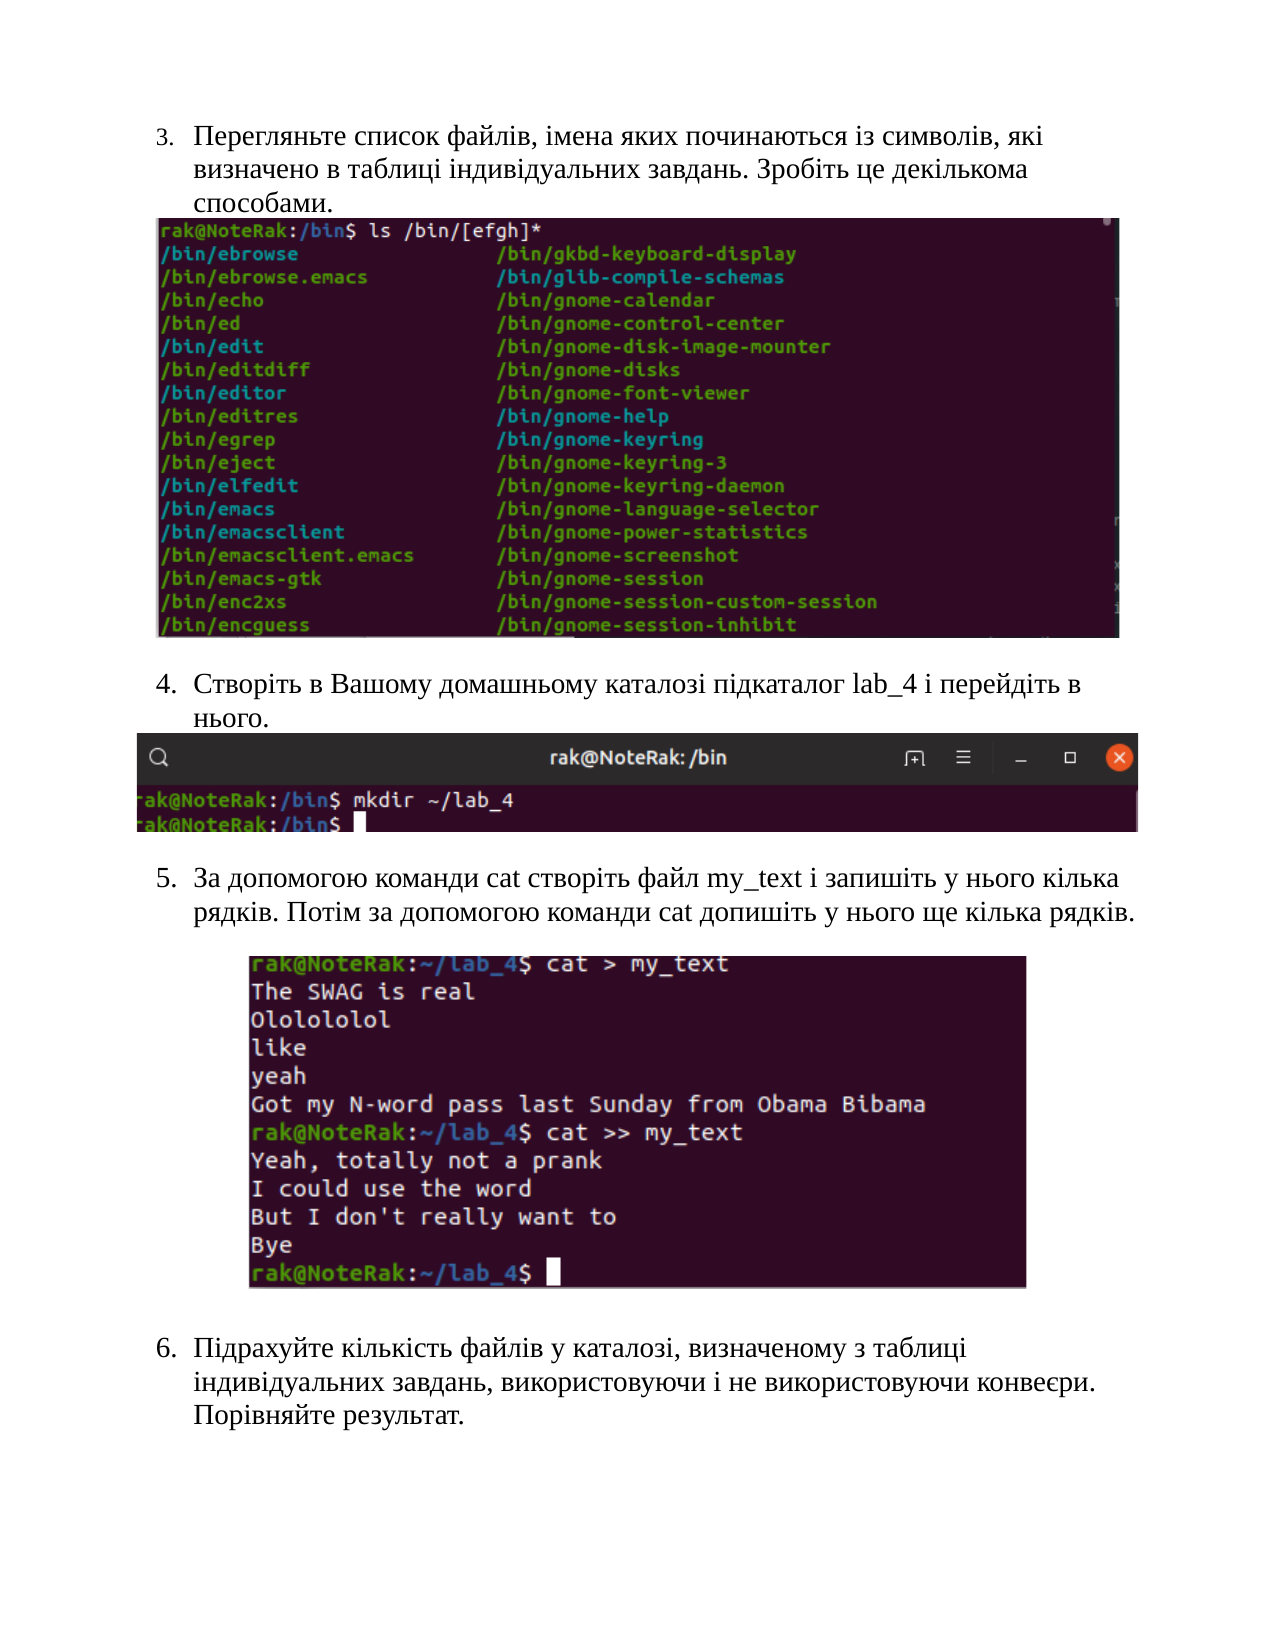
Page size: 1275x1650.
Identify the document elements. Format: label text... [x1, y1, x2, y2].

picture [155, 218, 1120, 638]
picture [248, 956, 1027, 1289]
list За допомогою команди cat створіть файл my_text і запишіть у нього кілька рядків. Потім за допомогою команди cat допишіть у нього ще кілька рядків. [156, 861, 1157, 928]
picture [136, 733, 1139, 832]
list Створіть в Вашому домашньому каталозі підкаталог lab_4 і перейдіть в нього. [156, 666, 1157, 733]
list Перегляньте список файлів, імена яких починаються із символів, які визначено в таблиці індивідуальних завдань. Зробіть це декількома способами. [156, 118, 1157, 219]
list Підрахуйте кількість файлів у каталозі, визначеному з таблиці індивідуальних завдань, використовуючи і не використовуючи конвеєри. Порівняйте результат. [156, 1330, 1157, 1431]
